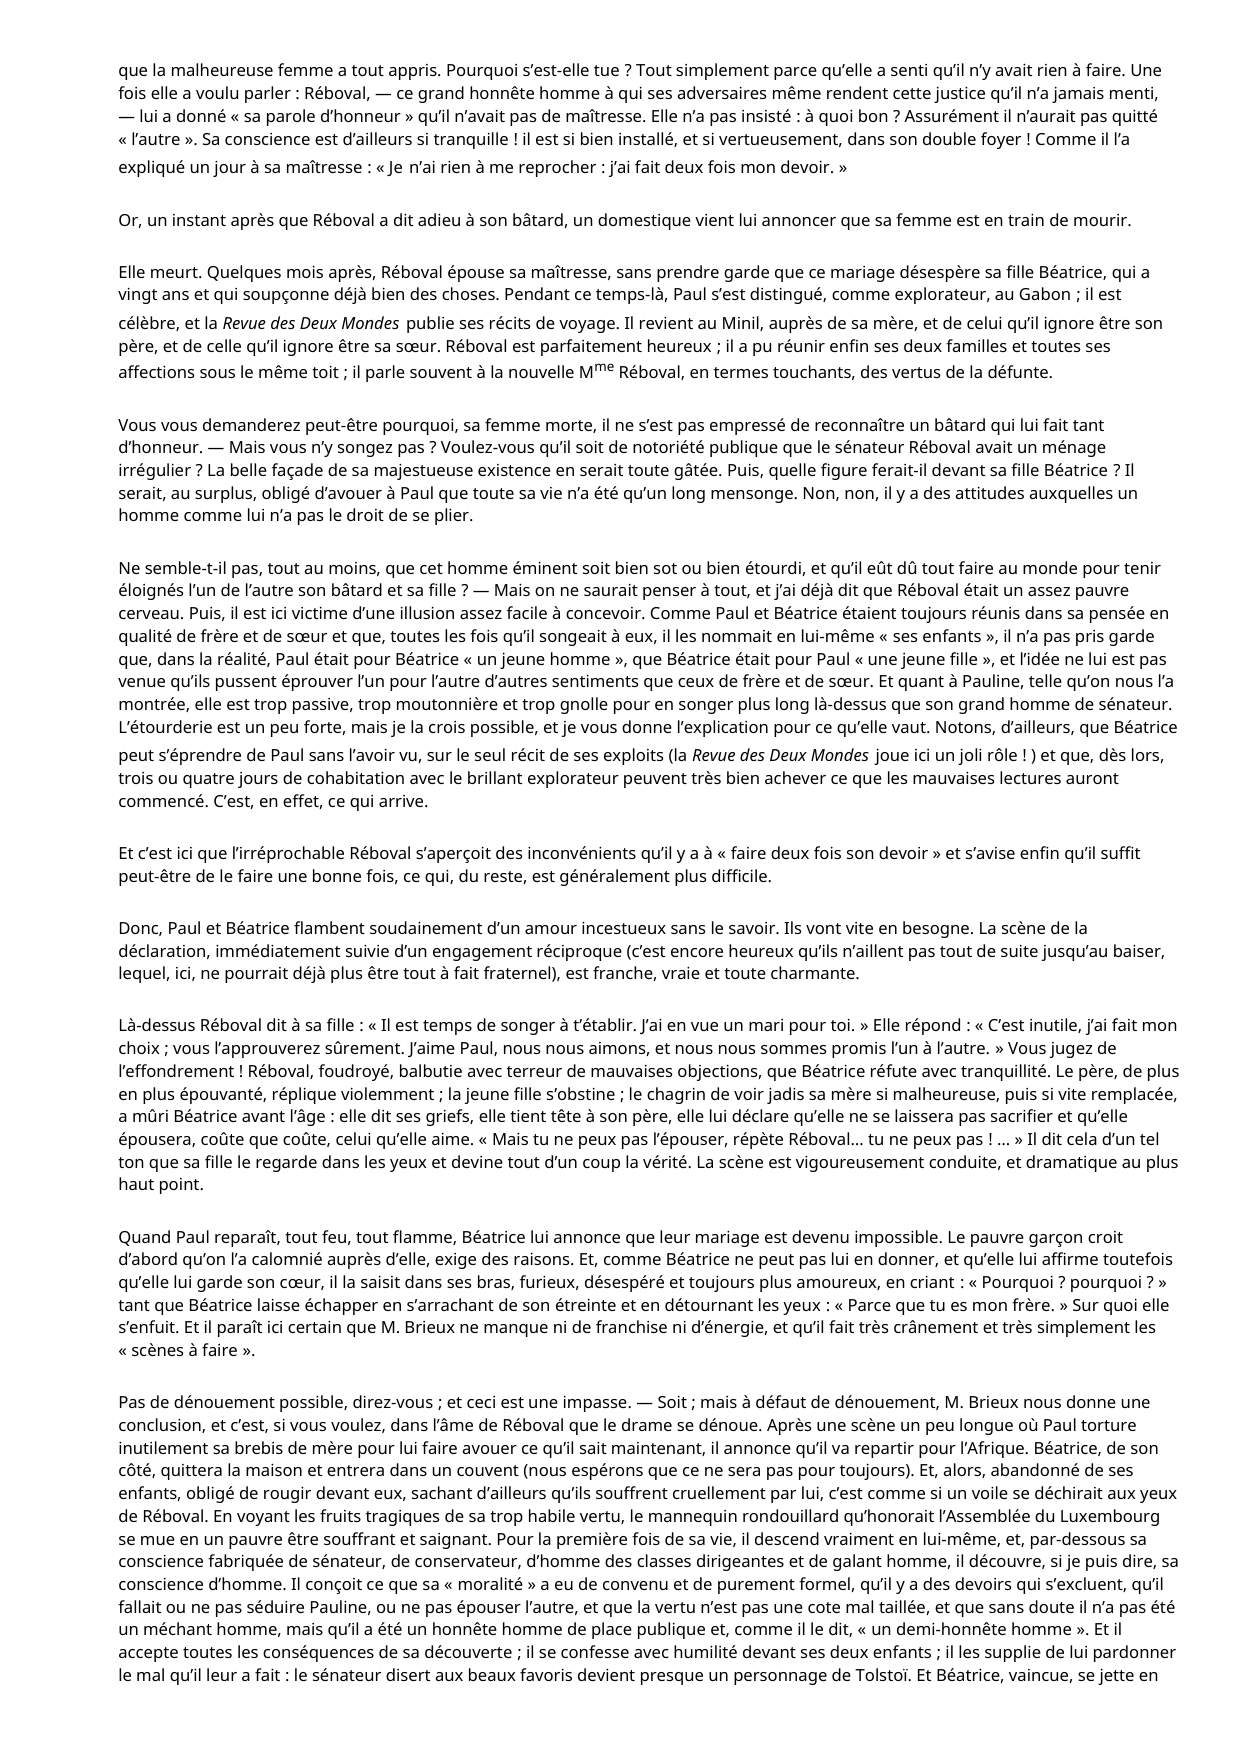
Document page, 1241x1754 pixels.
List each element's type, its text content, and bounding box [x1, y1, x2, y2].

text Ne semble-t-il pas, tout au moins, que cet homme éminent soit bien sot ou bien étourdi, et qu’il eût dû tout faire au monde pour tenir éloignés l’un de l’autre son bâtard et sa fille ? — Mais on ne saurait penser à tout, et j’ai déjà dit que Réboval était un assez pauvre cerveau. Puis, il est ici victime d’une illusion assez facile à concevoir. Comme Paul et Béatrice étaient toujours réunis dans sa pensée en qualité de frère et de sœur et que, toutes les fois qu’il songeait à eux, il les nommait en lui-même « ses enfants », il n’a pas pris garde que, dans la réalité, Paul était pour Béatrice « un jeune homme », que Béatrice était pour Paul « une jeune fille », et l’idée ne lui est pas venue qu’ils pussent éprouver l’un pour l’autre d’autres sentiments que ceux de frère et de sœur. Et quant à Pauline, telle qu’on nous l’a montrée, elle est trop passive, trop moutonnière et trop gnolle pour en songer plus long là-dessus que son grand homme de sénateur. L’étourderie est un peu forte, mais je la crois possible, et je vous donne l’explication pour ce qu’elle vaut. Notons, d’ailleurs, que Béatrice peut s’éprendre de Paul sans l’avoir vu, sur le seul récit de ses exploits (la Revue des Deux Mondes joue ici un joli rôle ! ) et que, dès lors, trois ou quatre jours de cohabitation avec le brillant explorateur peuvent très bien achever ce que les mauvaises lectures auront commencé. C’est, en effet, ce qui arrive. [118, 556, 1181, 812]
text Quand Paul reparaît, tout feu, tout flamme, Béatrice lui annonce que leur mariage est devenu impossible. Le pauvre garçon croit d’abord qu’on l’a calomnié auprès d’elle, exige des raisons. Et, comme Béatrice ne peut pas lui en donner, et qu’elle lui affirme toutefois qu’elle lui garde son cœur, il la saisit dans ses bras, furieux, désespéré et toujours plus amoureux, en criant : « Pourquoi ? pourquoi ? » tant que Béatrice laisse échapper en s’arrachant de son étreinte et en détournant les yeux : « Parce que tu es mon frère. » Sur quoi elle s’enfuit. Et il paraît ici certain que M. Brieux ne manque ni de franchise ni d’énergie, et qu’il fait très crânement et très simplement les « scènes à faire ». [118, 1225, 1181, 1361]
text Vous vous demanderez peut-être pourquoi, sa femme morte, il ne s’est pas empressé de reconnaître un bâtard qui lui fait tant d’honneur. — Mais vous n’y songez pas ? Voulez-vous qu’il soit de notoriété publique que le sénateur Réboval avait un ménage irrégulier ? La belle façade de sa majestueuse existence en serait toute gâtée. Puis, quelle figure ferait-il devant sa fille Béatrice ? Il serait, au surplus, obligé d’avouer à Paul que toute sa vie n’a été qu’un long mensonge. Non, non, il y a des attitudes auxquelles un homme comme lui n’a pas le droit de se plier. [118, 413, 1181, 527]
text que la malheureuse femme a tout appris. Pourquoi s’est-elle tue ? Tout simplement parce qu’elle a senti qu’il n’y avait rien à faire. Une fois elle a voulu parler : Réboval, — ce grand honnête homme à qui ses adversaires même rendent cette justice qu’il n’a jamais menti, — lui a donné « sa parole d’honneur » qu’il n’avait pas de maîtresse. Elle n’a pas insisté : à quoi bon ? Assurément il n’aurait pas quitté « l’autre ». Sa conscience est d’ailleurs si tranquille ! il est si bien installé, et si vertueusement, dans son double foyer ! Comme il l’a expliqué un jour à sa maîtresse : « Je n’ai rien à me reprocher : j’ai fait deux fois mon devoir. » [118, 59, 1181, 179]
text Pas de dénouement possible, direz-vous ; et ceci est une impasse. — Soit ; mais à défaut de dénouement, M. Brieux nous donne une conclusion, et c’est, si vous voulez, dans l’âme de Réboval que le drame se dénoue. Après une scène un peu longue où Paul torture inutilement sa brebis de mère pour lui faire avouer ce qu’il sait maintenant, il annonce qu’il va repartir pour l’Afrique. Béatrice, de son côté, quittera la maison et entrera dans un couvent (nous espérons que ce ne sera pas pour toujours). Et, alors, abandonné de ses enfants, obligé de rougir devant eux, sachant d’ailleurs qu’ils souffrent cruellement par lui, c’est comme si un voile se déchirait aux yeux de Réboval. En voyant les fruits tragiques de sa trop habile vertu, le mannequin rondouillard qu’honorait l’Assemblée du Luxembourg se mue en un pauvre être souffrant et saignant. Pour la première fois de sa vie, il descend vraiment en lui-même, et, par-dessous sa conscience fabriquée de sénateur, de conservateur, d’homme des classes dirigeantes et de galant homme, il découvre, si je puis dire, sa conscience d’homme. Il conçoit ce que sa « moralité » a eu de convenu et de purement formel, qu’il y a des devoirs qui s’excluent, qu’il fallait ou ne pas séduire Pauline, ou ne pas épouser l’autre, et que la vertu n’est pas une cote mal taillée, et que sans doute il n’a pas été un méchant homme, mais qu’il a été un honnête homme de place publique et, comme il le dit, « un demi-honnête homme ». Et il accepte toutes les conséquences de sa découverte ; il se confesse avec humilité devant ses deux enfants ; il les supplie de lui pardonner le mal qu’il leur a fait : le sénateur disert aux beaux favoris devient presque un personnage de Tolstoï. Et Béatrice, vaincue, se jette en [118, 1391, 1181, 1686]
text Elle meurt. Quelques mois après, Réboval épouse sa maîtresse, sans prendre garde que ce mariage désespère sa fille Béatrice, qui a vingt ans et qui soupçonne déjà bien des choses. Pendant ce temps-là, Paul s’est distingué, comme explorateur, au Gabon ; il est célèbre, et la Revue des Deux Mondes publie ses récits de voyage. Il revient au Minil, auprès de sa mère, et de celui qu’il ignore être son père, et de celle qu’il ignore être sa sœur. Réboval est parfaitement heureux ; il a pu réunir enfin ses deux familles et toutes ses affections sous le même toit ; il parle souvent à la nouvelle Mme Réboval, en termes touchants, des vertus de la défunte. [118, 260, 1181, 384]
text Et c’est ici que l’irréprochable Réboval s’aperçoit des inconvénients qu’il y a à « faire deux fois son devoir » et s’avise enfin qu’il suffit peut-être de le faire une bonne fois, ce qui, du reste, est généralement plus difficile. [118, 842, 1181, 887]
text Or, un instant après que Réboval a dit adieu à son bâtard, un domestique vient lui annoncer que sa femme est en train de mourir. [118, 208, 1181, 231]
text Là-dessus Réboval dit à sa fille : « Il est temps de songer à t’établir. J’ai en vue un mari pour toi. » Elle répond : « C’est inutile, j’ai fait mon choix ; vous l’approuverez sûrement. J’aime Paul, nous nous aimons, et nous nous sommes promis l’un à l’autre. » Vous jugez de l’effondrement ! Réboval, foudroyé, balbutie avec terreur de mauvaises objections, que Béatrice réfute avec tranquillité. Le père, de plus en plus épouvanté, réplique violemment ; la jeune fille s’obstine ; le chagrin de voir jadis sa mère si malheureuse, puis si vite remplacée, a mûri Béatrice avant l’âge : elle dit ses griefs, elle tient tête à son père, elle lui déclare qu’elle ne se laissera pas sacrifier et qu’elle épousera, coûte que coûte, celui qu’elle aime. « Mais tu ne peux pas l’épouser, répète Réboval… tu ne peux pas ! … » Il dit cela d’un tel ton que sa fille le regarde dans les yeux et devine tout d’un coup la vérité. La scène est vigoureusement conduite, et dramatique au plus haut point. [118, 1014, 1181, 1196]
text Donc, Paul et Béatrice flambent soudainement d’un amour incestueux sans le savoir. Ils vont vite en besogne. La scène de la déclaration, immédiatement suivie d’un engagement réciproque (c’est encore heureux qu’ils n’aillent pas tout de suite jusqu’au baiser, lequel, ici, ne pourrait déjà plus être tout à fait fraternel), est franche, vraie et toute charmante. [118, 916, 1181, 984]
